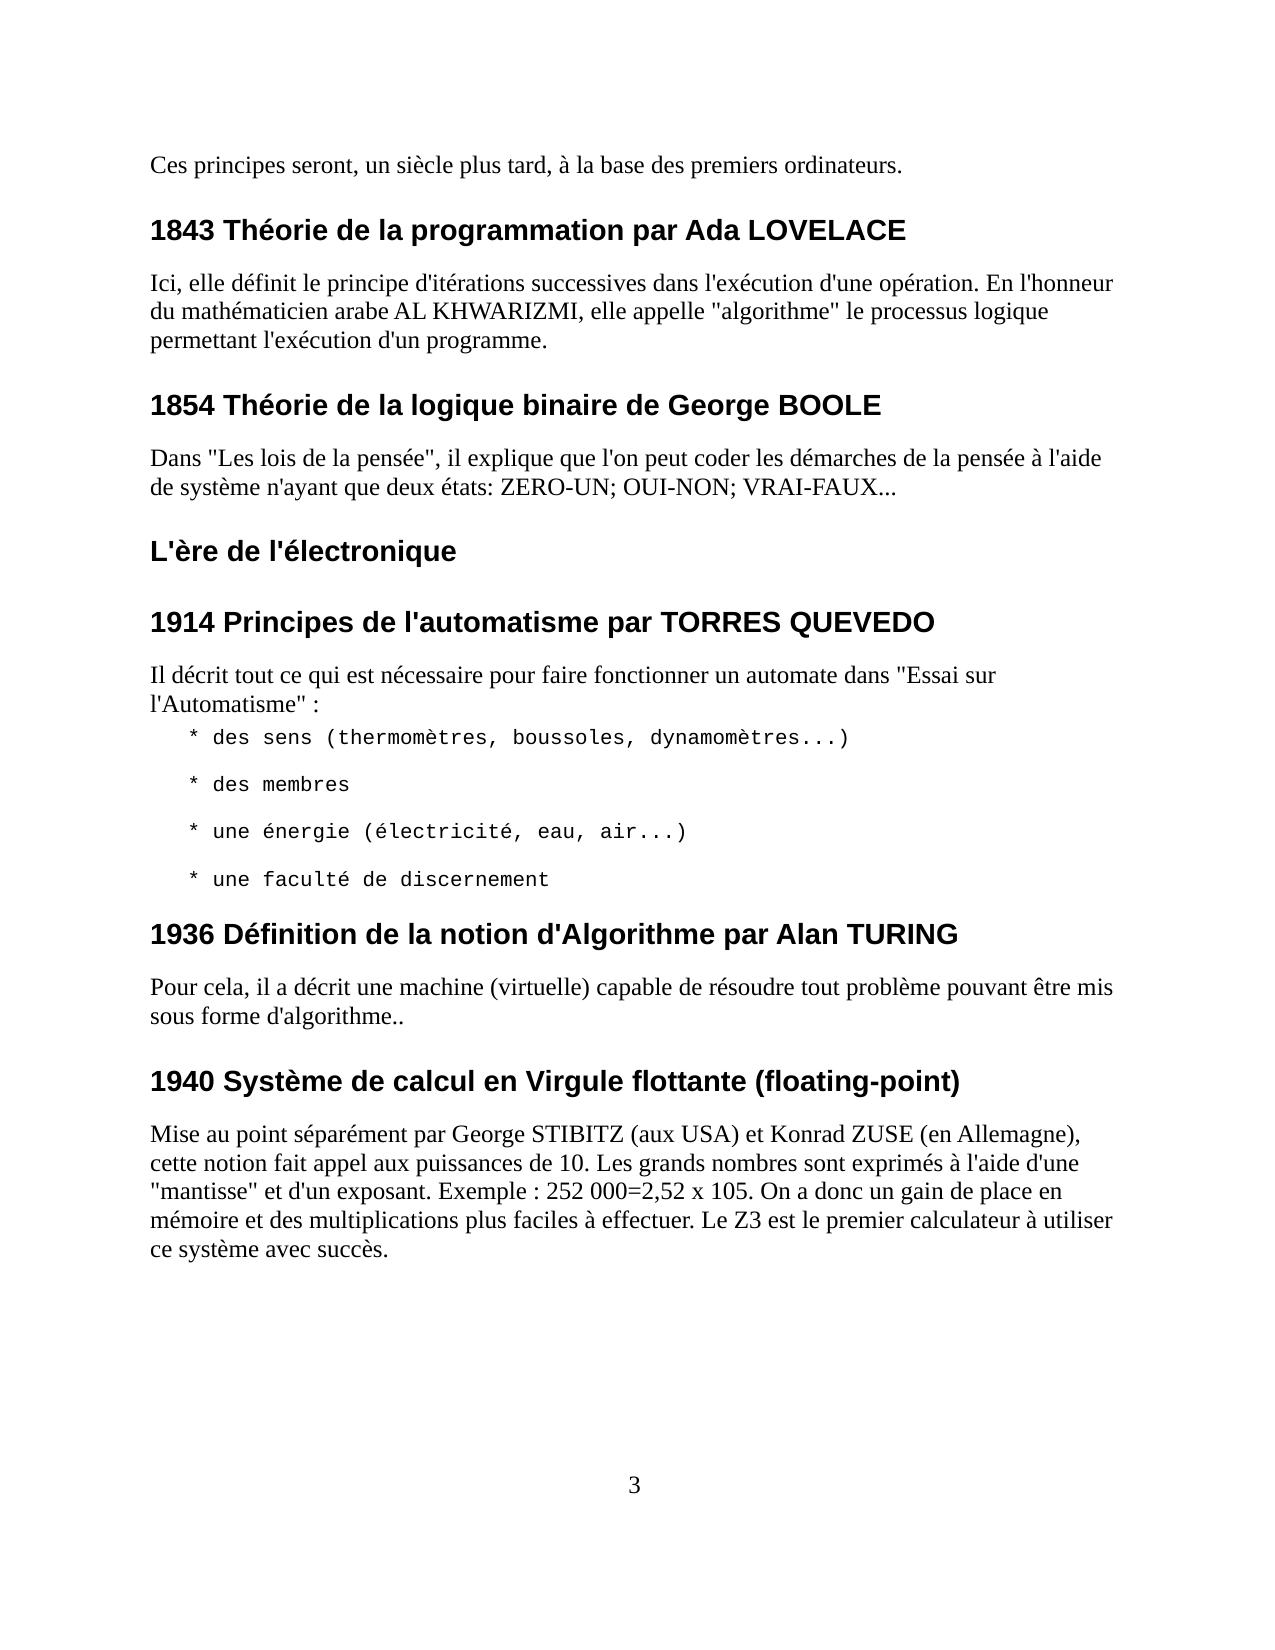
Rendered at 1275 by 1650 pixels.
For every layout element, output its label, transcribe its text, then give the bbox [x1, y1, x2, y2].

text * une énergie (électricité, eau, air...) [150, 821, 1125, 845]
subtitle 1936 Définition de la notion d'Algorithme par Alan TURING [150, 917, 1125, 951]
text Dans "Les lois de la pensée", il explique que l'on peut coder les démarches de la pensée à l'aide de système n'ayant que deux états: ZERO-UN; OUI-NON; VRAI-FAUX... [150, 443, 1125, 500]
subtitle 1940 Système de calcul en Virgule flottante (floating-point) [150, 1064, 1125, 1097]
subtitle 1914 Principes de l'automatisme par TORRES QUEVEDO [150, 605, 1125, 639]
text Ici, elle définit le principe d'itérations successives dans l'exécution d'une opération. En l'honneur du mathématicien arabe AL KHWARIZMI, elle appelle "algorithme" le processus logique permettant l'exécution d'un programme. [150, 268, 1125, 354]
subtitle L'ère de l'électronique [150, 534, 1125, 568]
text Ces principes seront, un siècle plus tard, à la base des premiers ordinateurs. [150, 150, 1125, 179]
text Il décrit tout ce qui est nécessaire pour faire fonctionner un automate dans "Essai sur l'Automatisme" : [150, 660, 1125, 718]
text * des sens (thermomètres, boussoles, dynamomètres...) [150, 727, 1125, 751]
text Mise au point séparément par George STIBITZ (aux USA) et Konrad ZUSE (en Allemagne), cette notion fait appel aux puissances de 10. Les grands nombres sont exprimés à l'aide d'une "mantisse" et d'un exposant. Exemple : 252 000=2,52 x 105. On a donc un gain de place en mémoire et des multiplications plus faciles à effectuer. Le Z3 est le premier calculateur à utiliser ce système avec succès. [150, 1119, 1125, 1263]
text * des membres [150, 774, 1125, 798]
text Pour cela, il a décrit une machine (virtuelle) capable de résoudre tout problème pouvant être mis sous forme d'algorithme.. [150, 972, 1125, 1030]
subtitle 1854 Théorie de la logique binaire de George BOOLE [150, 388, 1125, 421]
subtitle 1843 Théorie de la programmation par Ada LOVELACE [150, 213, 1125, 246]
text * une faculté de discernement [150, 869, 1125, 892]
